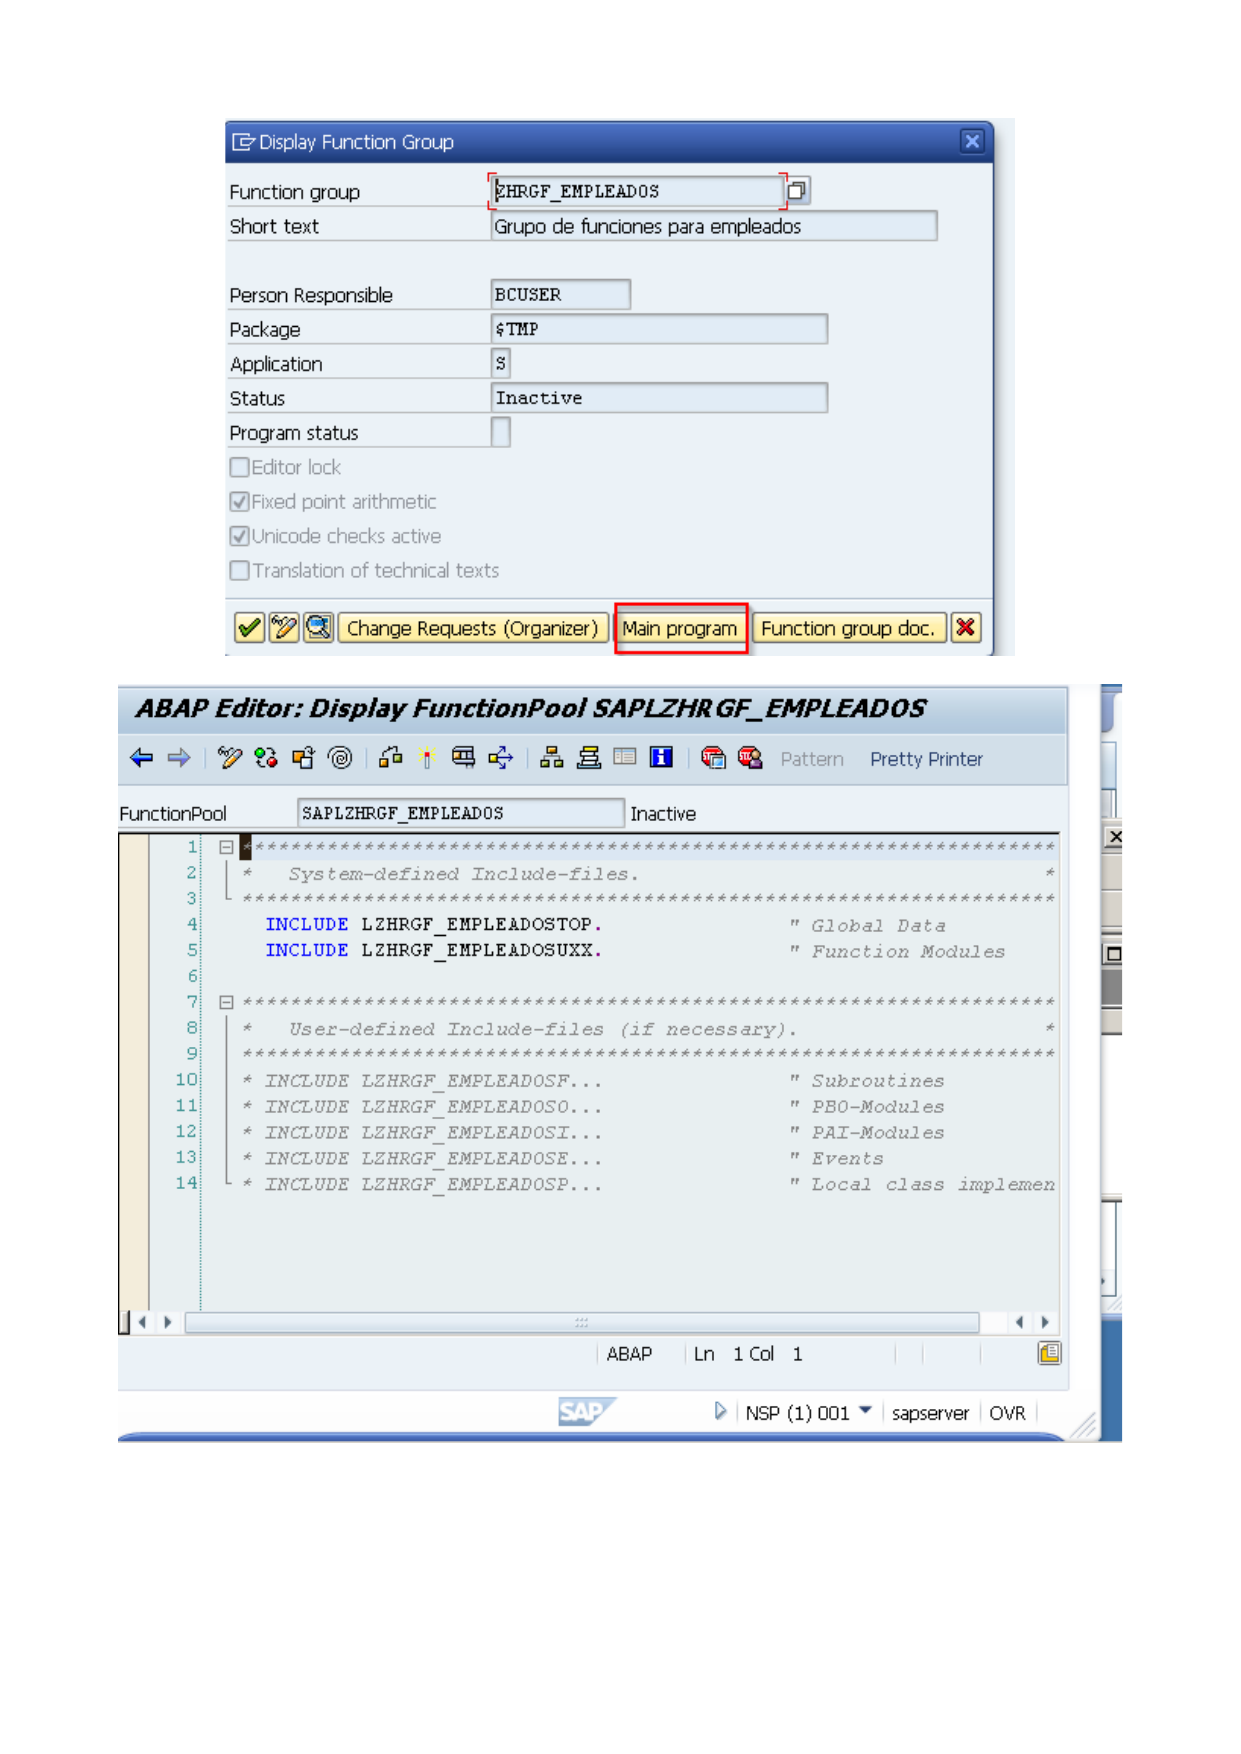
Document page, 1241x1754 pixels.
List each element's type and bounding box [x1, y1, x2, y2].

picture [118, 684, 1123, 1443]
picture [225, 118, 1015, 656]
